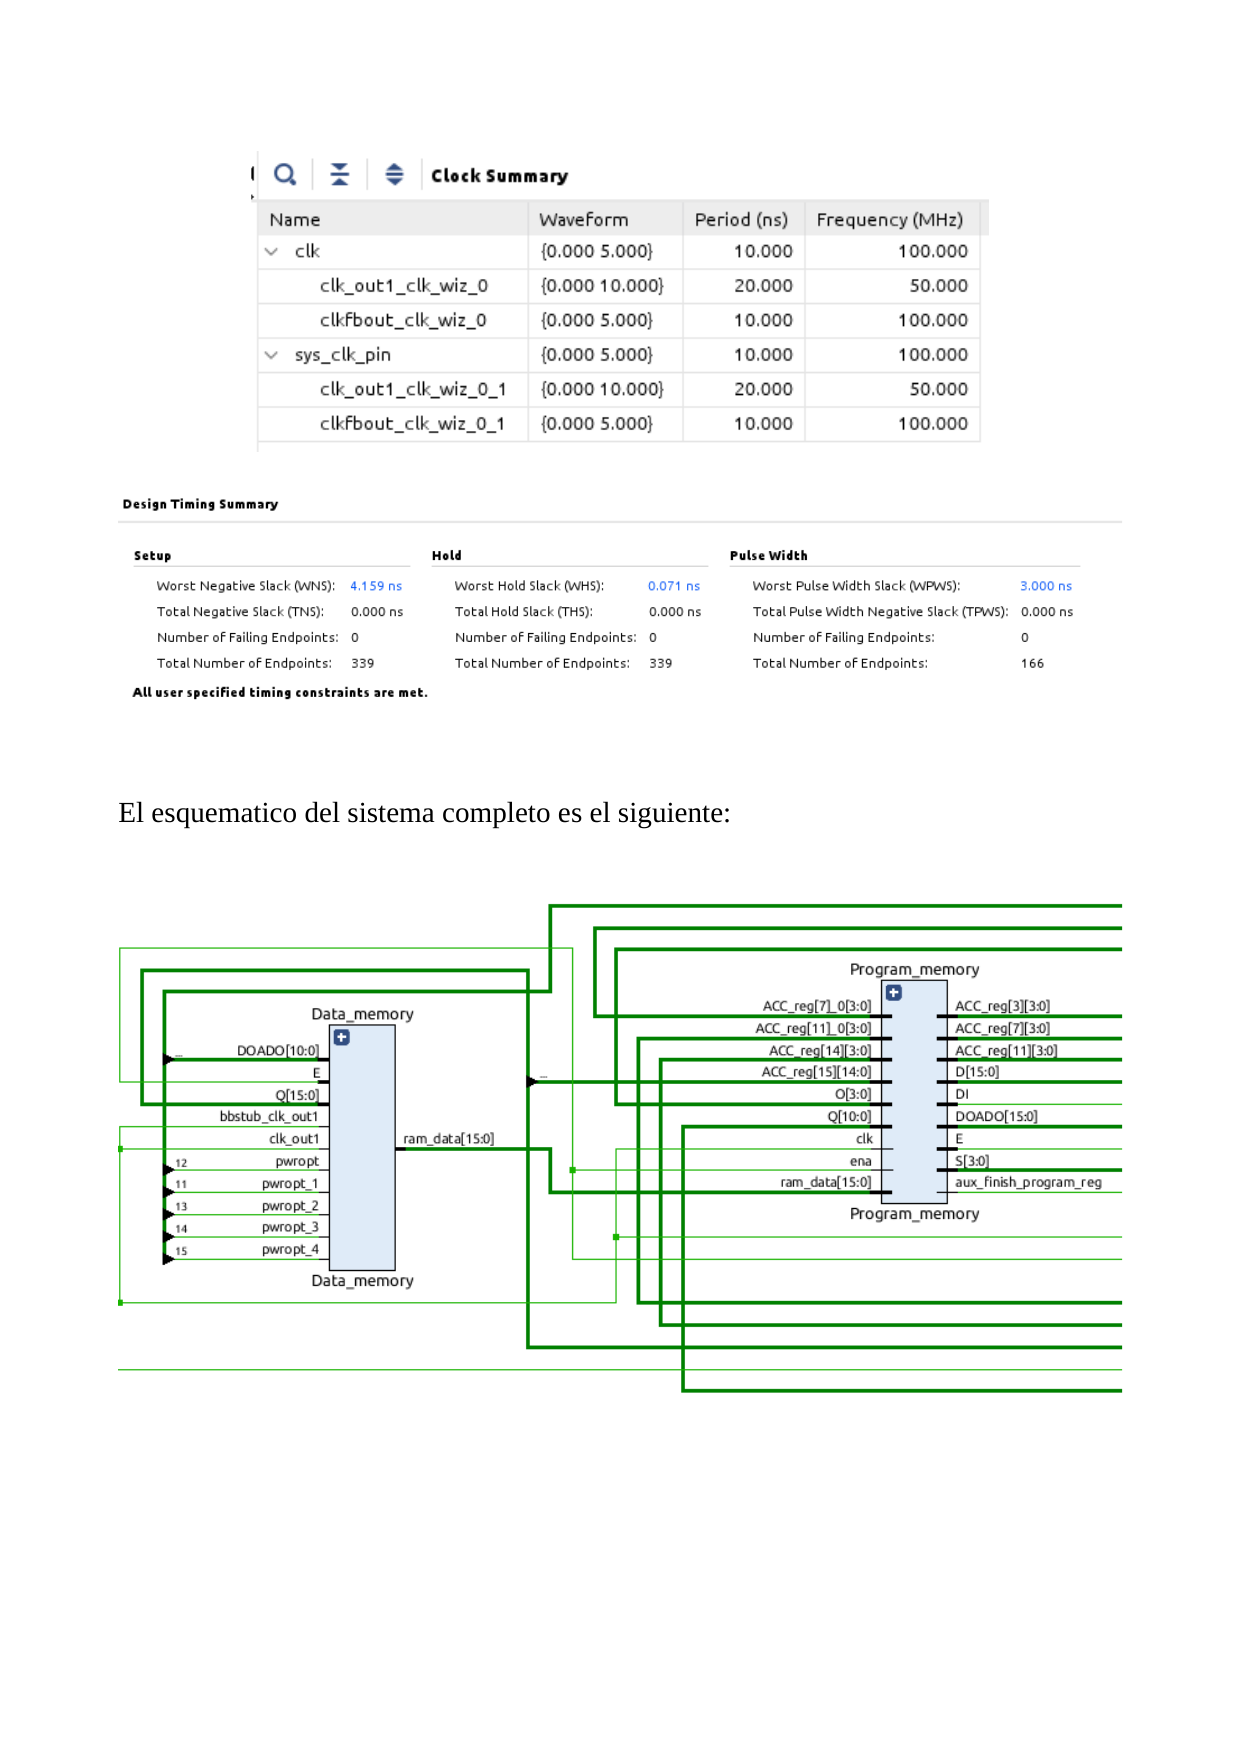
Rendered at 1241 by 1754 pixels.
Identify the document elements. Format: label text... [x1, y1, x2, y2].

picture [118, 862, 1123, 1430]
picture [118, 485, 1123, 762]
text El esquematico del sistema completo es el siguiente: [118, 795, 1122, 829]
picture [251, 151, 989, 452]
